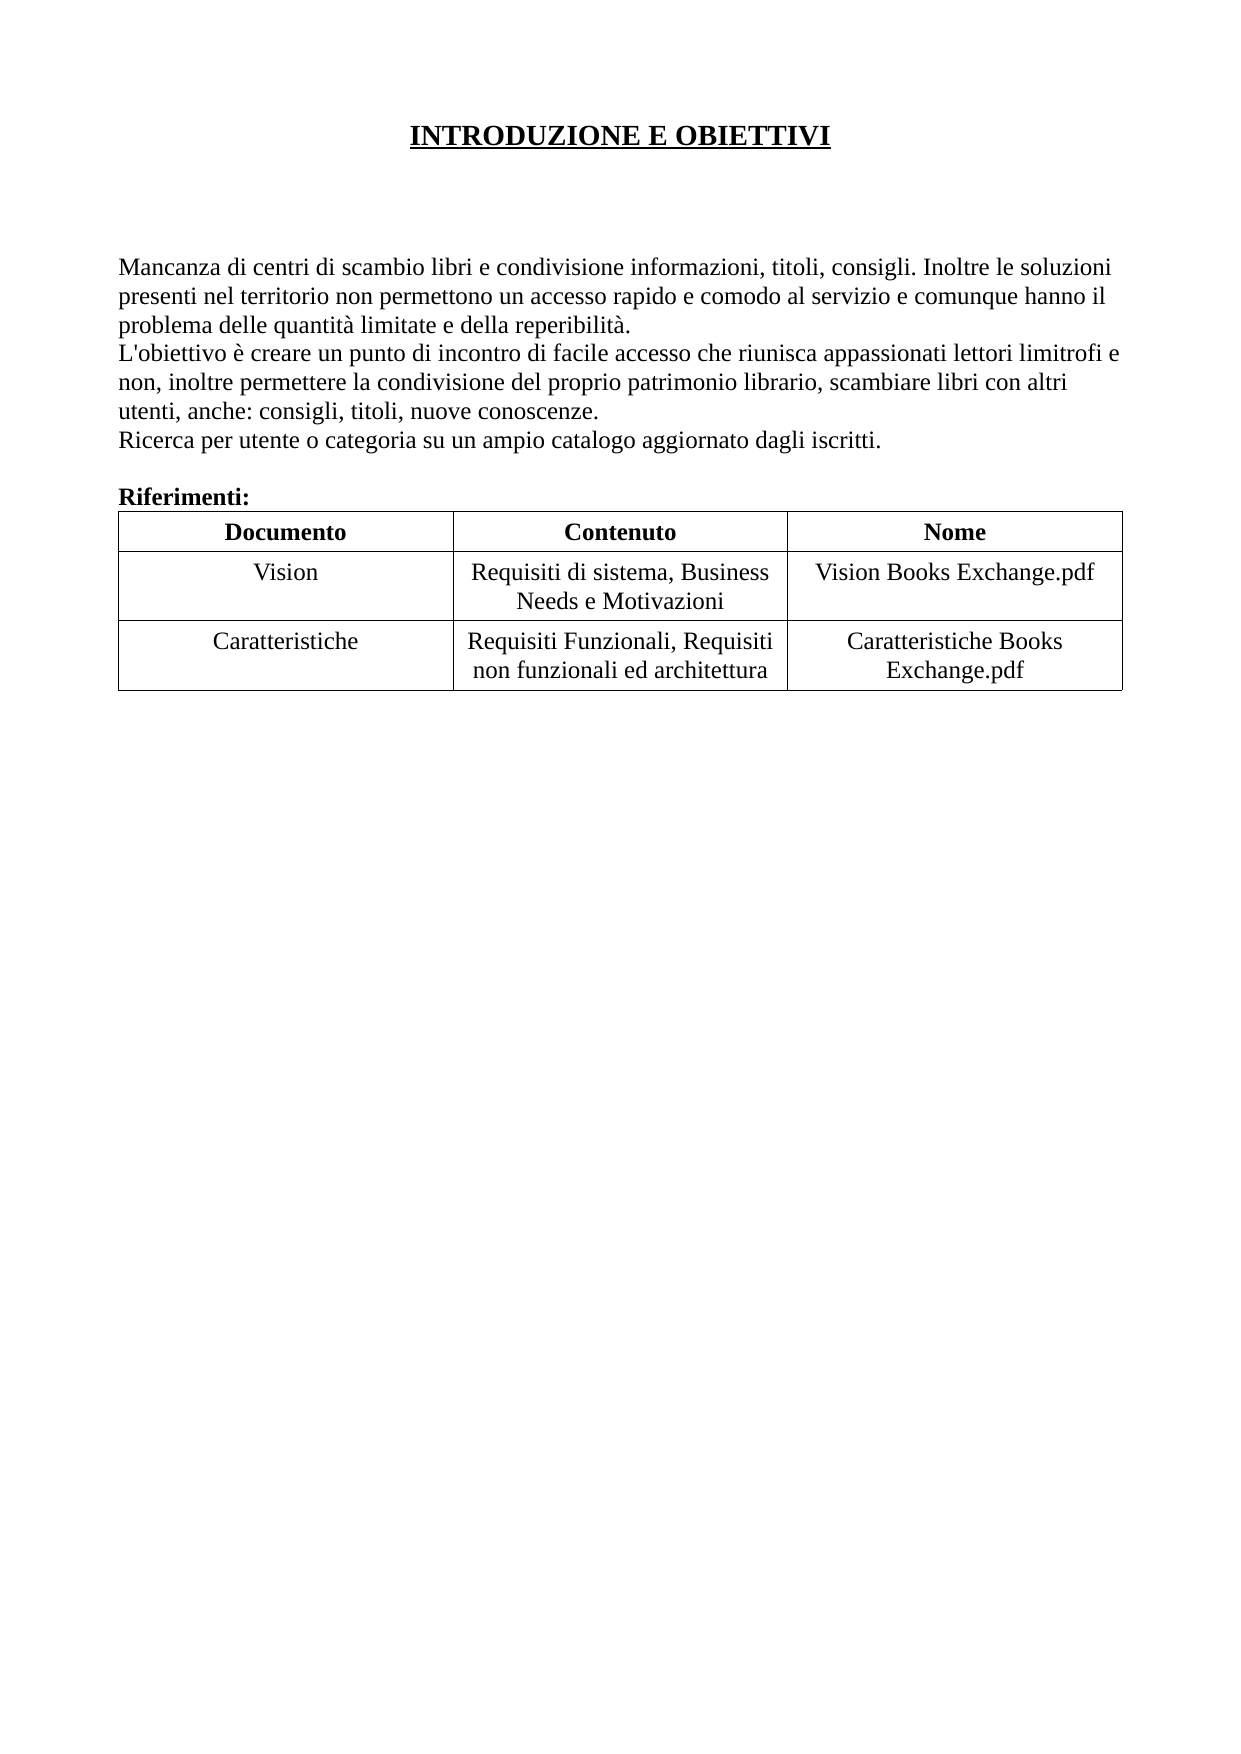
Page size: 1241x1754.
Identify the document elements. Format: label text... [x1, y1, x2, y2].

table_header Contenuto [454, 512, 787, 551]
table_cell Vision [119, 552, 453, 620]
text Riferimenti: [118, 482, 1122, 511]
text Mancanza di centri di scambio libri e condivisione informazioni, titoli, consigli. Inoltre le soluzioni presenti nel territorio non permettono un accesso rapido e comodo al servizio e comunque hanno il problema delle quantità limitate e della reperibilità. [118, 252, 1122, 338]
table_header Nome [788, 512, 1122, 551]
table_cell Vision Books Exchange.pdf [788, 552, 1122, 620]
table_cell Requisiti di sistema, Business Needs e Motivazioni [454, 552, 787, 620]
table_cell Caratteristiche [119, 621, 453, 689]
text Ricerca per utente o categoria su un ampio catalogo aggiornato dagli iscritti. [118, 425, 1122, 453]
table_cell Requisiti Funzionali, Requisiti non funzionali ed architettura [454, 621, 787, 689]
table_header Documento [119, 512, 453, 551]
table_cell Caratteristiche Books Exchange.pdf [788, 621, 1122, 689]
text INTRODUZIONE E OBIETTIVI [118, 118, 1122, 152]
text L'obiettivo è creare un punto di incontro di facile accesso che riunisca appassionati lettori limitrofi e non, inoltre permettere la condivisione del proprio patrimonio librario, scambiare libri con altri utenti, anche: consigli, titoli, nuove conoscenze. [118, 338, 1122, 425]
